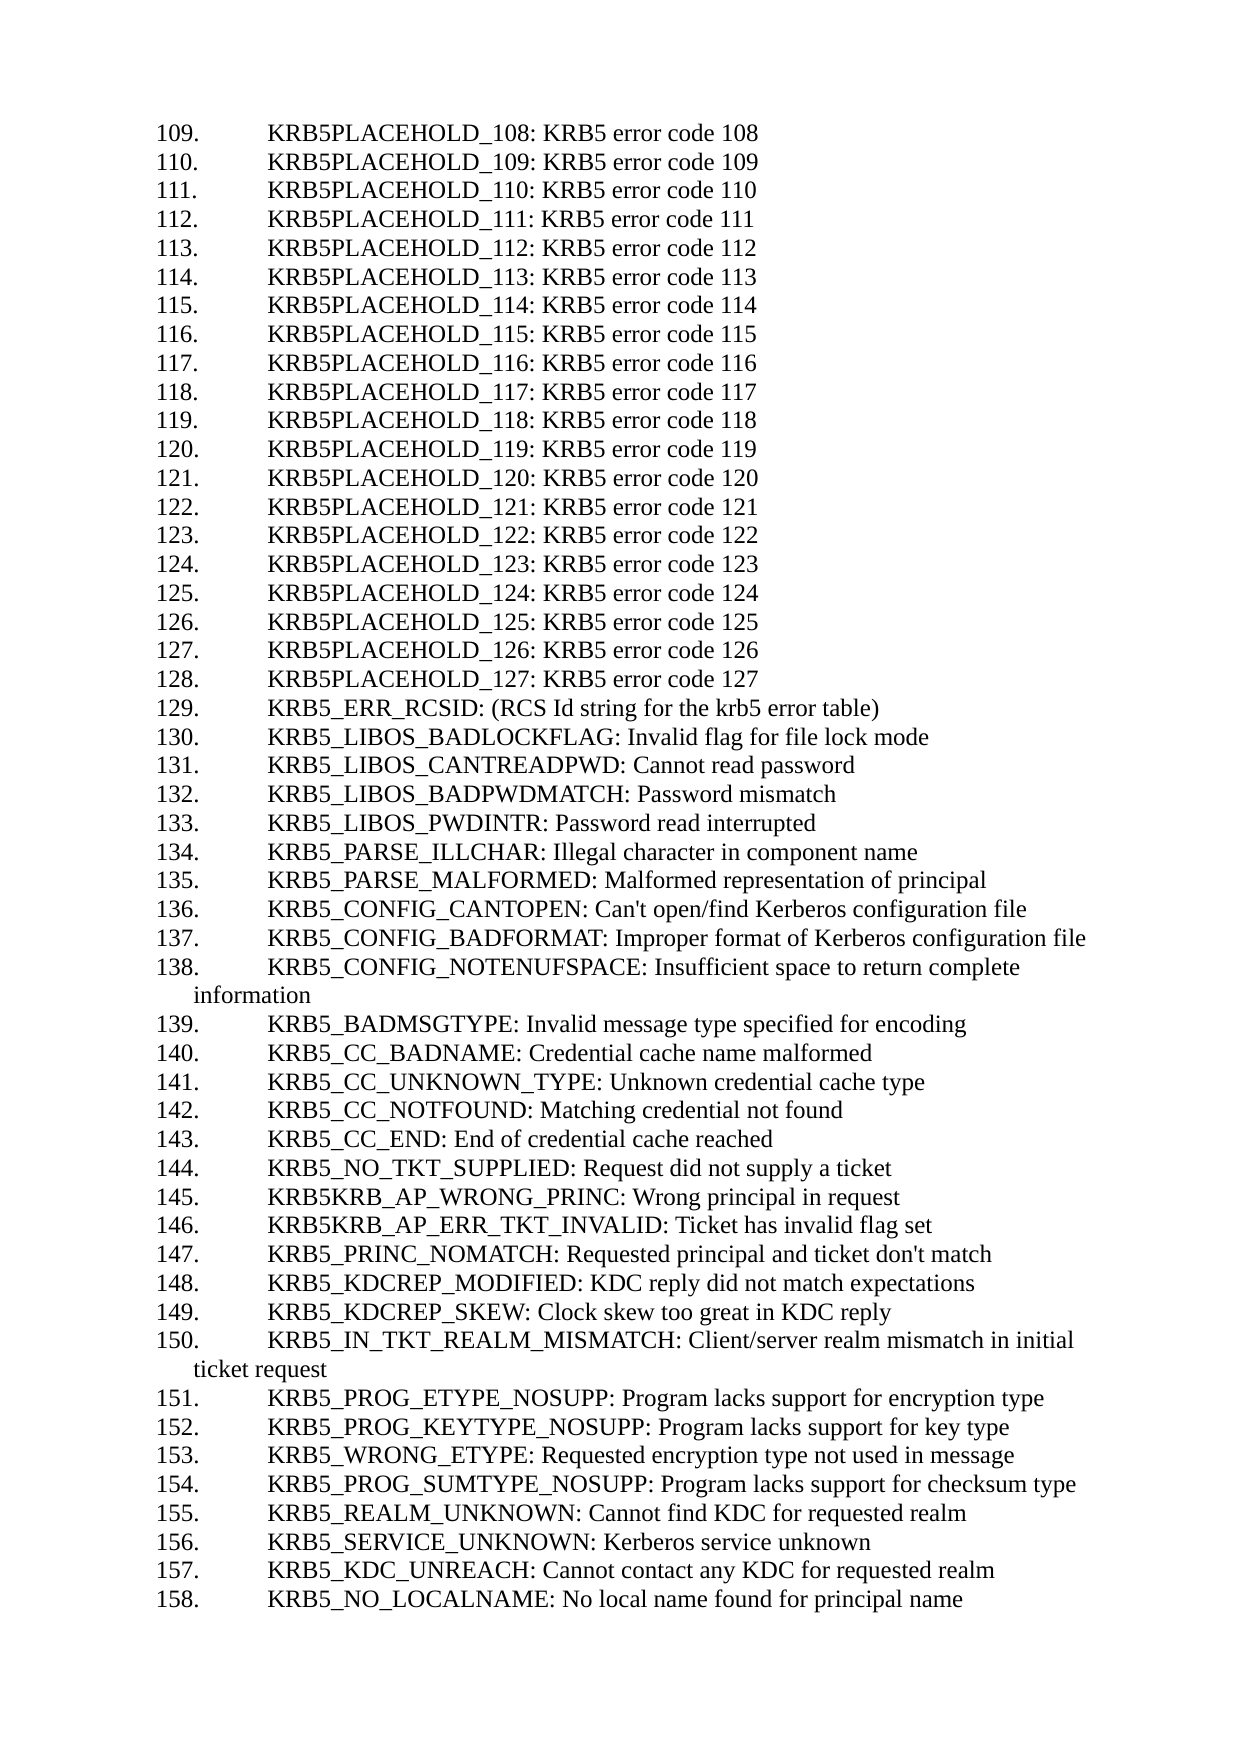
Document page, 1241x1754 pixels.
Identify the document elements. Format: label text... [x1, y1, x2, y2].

list KRB5_KDC_UNREACH: Cannot contact any KDC for requested realm [156, 1556, 1122, 1584]
list KRB5PLACEHOLD_127: KRB5 error code 127 [156, 664, 1122, 693]
list KRB5PLACEHOLD_123: KRB5 error code 123 [156, 549, 1122, 578]
list KRB5PLACEHOLD_111: KRB5 error code 111 [156, 204, 1122, 233]
list KRB5_PROG_SUMTYPE_NOSUPP: Program lacks support for checksum type [156, 1469, 1122, 1498]
list KRB5_CC_END: End of credential cache reached [156, 1124, 1122, 1153]
list KRB5PLACEHOLD_120: KRB5 error code 120 [156, 463, 1122, 492]
list KRB5_WRONG_ETYPE: Requested encryption type not used in message [156, 1441, 1122, 1469]
list KRB5_PRINC_NOMATCH: Requested principal and ticket don't match [156, 1239, 1122, 1268]
list KRB5_CONFIG_CANTOPEN: Can't open/find Kerberos configuration file [156, 894, 1122, 923]
list KRB5PLACEHOLD_113: KRB5 error code 113 [156, 262, 1122, 291]
list KRB5PLACEHOLD_126: KRB5 error code 126 [156, 636, 1122, 664]
list KRB5PLACEHOLD_109: KRB5 error code 109 [156, 147, 1122, 176]
list KRB5_PARSE_MALFORMED: Malformed representation of principal [156, 866, 1122, 894]
list KRB5_LIBOS_BADLOCKFLAG: Invalid flag for file lock mode [156, 722, 1122, 751]
list KRB5_LIBOS_PWDINTR: Password read interrupted [156, 808, 1122, 837]
list KRB5KRB_AP_ERR_TKT_INVALID: Ticket has invalid flag set [156, 1211, 1122, 1239]
list KRB5_KDCREP_SKEW: Clock skew too great in KDC reply [156, 1297, 1122, 1326]
list KRB5PLACEHOLD_119: KRB5 error code 119 [156, 434, 1122, 463]
list KRB5_CC_BADNAME: Credential cache name malformed [156, 1038, 1122, 1067]
list KRB5_SERVICE_UNKNOWN: Kerberos service unknown [156, 1527, 1122, 1556]
list KRB5PLACEHOLD_124: KRB5 error code 124 [156, 578, 1122, 607]
list KRB5KRB_AP_WRONG_PRINC: Wrong principal in request [156, 1182, 1122, 1211]
list KRB5_IN_TKT_REALM_MISMATCH: Client/server realm mismatch in initial ticket request [156, 1326, 1122, 1383]
list KRB5PLACEHOLD_121: KRB5 error code 121 [156, 492, 1122, 521]
list KRB5_BADMSGTYPE: Invalid message type specified for encoding [156, 1009, 1122, 1038]
list KRB5PLACEHOLD_112: KRB5 error code 112 [156, 233, 1122, 262]
list KRB5PLACEHOLD_115: KRB5 error code 115 [156, 319, 1122, 348]
list KRB5_KDCREP_MODIFIED: KDC reply did not match expectations [156, 1268, 1122, 1297]
list KRB5_PARSE_ILLCHAR: Illegal character in component name [156, 837, 1122, 866]
list KRB5PLACEHOLD_110: KRB5 error code 110 [156, 176, 1122, 204]
list KRB5_CONFIG_NOTENUFSPACE: Insufficient space to return complete information [156, 952, 1122, 1009]
list KRB5PLACEHOLD_118: KRB5 error code 118 [156, 406, 1122, 434]
list KRB5PLACEHOLD_114: KRB5 error code 114 [156, 291, 1122, 319]
list KRB5PLACEHOLD_117: KRB5 error code 117 [156, 377, 1122, 406]
list KRB5_LIBOS_BADPWDMATCH: Password mismatch [156, 779, 1122, 808]
list KRB5PLACEHOLD_108: KRB5 error code 108 [156, 118, 1122, 147]
list KRB5_NO_LOCALNAME: No local name found for principal name [156, 1584, 1122, 1613]
list KRB5_REALM_UNKNOWN: Cannot find KDC for requested realm [156, 1498, 1122, 1527]
list KRB5_PROG_ETYPE_NOSUPP: Program lacks support for encryption type [156, 1383, 1122, 1412]
list KRB5_CC_UNKNOWN_TYPE: Unknown credential cache type [156, 1067, 1122, 1096]
list KRB5PLACEHOLD_125: KRB5 error code 125 [156, 607, 1122, 636]
list KRB5PLACEHOLD_116: KRB5 error code 116 [156, 348, 1122, 377]
list KRB5_CONFIG_BADFORMAT: Improper format of Kerberos configuration file [156, 923, 1122, 952]
list KRB5_NO_TKT_SUPPLIED: Request did not supply a ticket [156, 1153, 1122, 1182]
list KRB5_LIBOS_CANTREADPWD: Cannot read password [156, 751, 1122, 779]
list KRB5_ERR_RCSID: (RCS Id string for the krb5 error table) [156, 693, 1122, 722]
list KRB5_CC_NOTFOUND: Matching credential not found [156, 1096, 1122, 1124]
list KRB5PLACEHOLD_122: KRB5 error code 122 [156, 521, 1122, 549]
list KRB5_PROG_KEYTYPE_NOSUPP: Program lacks support for key type [156, 1412, 1122, 1441]
